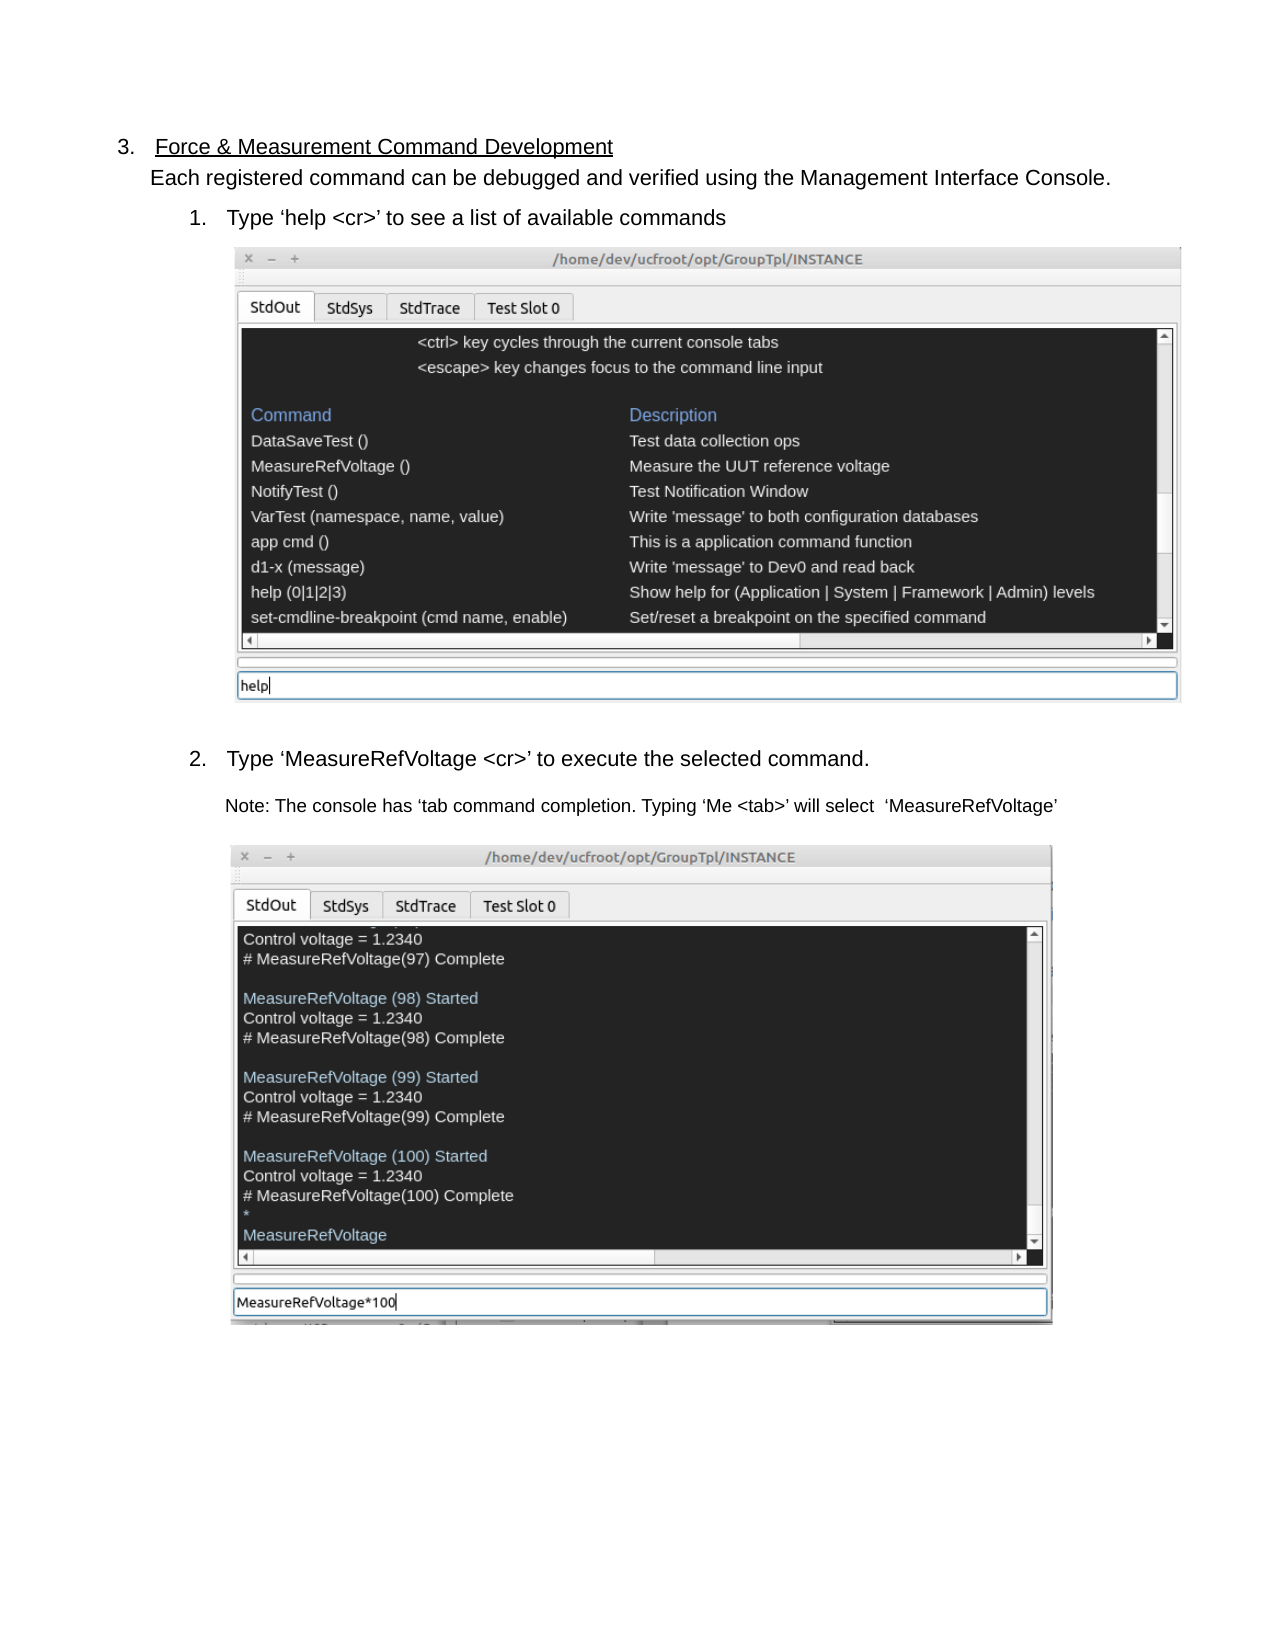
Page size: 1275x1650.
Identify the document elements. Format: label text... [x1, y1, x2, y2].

picture [230, 845, 1053, 1325]
text Note: The console has ‘tab command completion. Typing ‘Me <tab>’ will select ‘MeasureRefVoltage’ [225, 795, 1200, 816]
subtitle Force & Measurement Command Development [111, 133, 1200, 159]
text Each registered command can be debugged and verified using the Management Interface Console. [150, 165, 1200, 190]
picture [234, 247, 1182, 703]
list Type ‘help <cr>’ to see a list of available commands [189, 205, 1200, 230]
list Type ‘MeasureRefVoltage <cr>’ to execute the selected command. [189, 746, 1200, 771]
